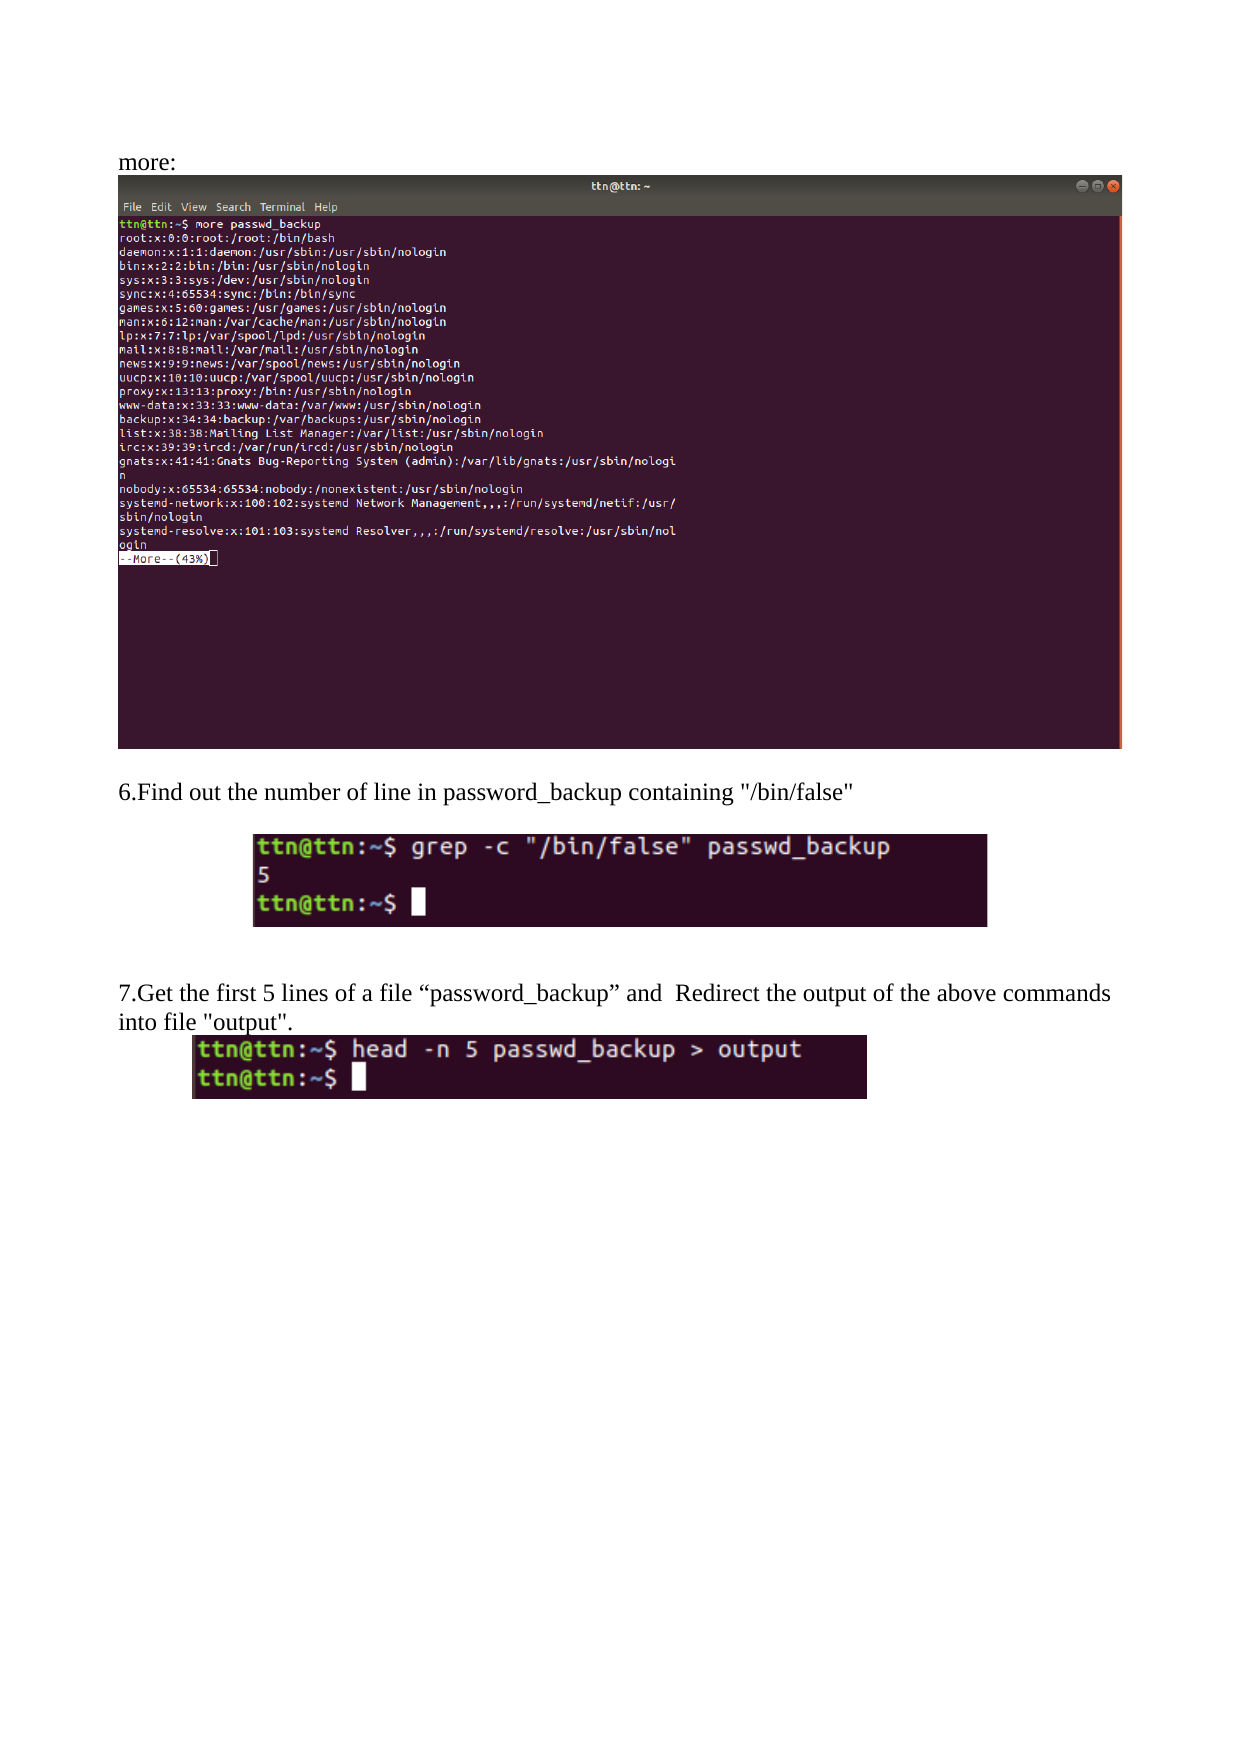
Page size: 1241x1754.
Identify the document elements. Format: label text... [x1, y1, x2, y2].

picture [192, 1035, 867, 1099]
text 7.Get the first 5 lines of a file “password_backup” and Redirect the output of the above commands into file "output". [118, 978, 1122, 1036]
text more: [118, 147, 1122, 175]
picture [118, 175, 1123, 749]
picture [252, 834, 988, 927]
text 6.Find out the number of line in password_backup containing "/bin/false" [118, 777, 1122, 806]
